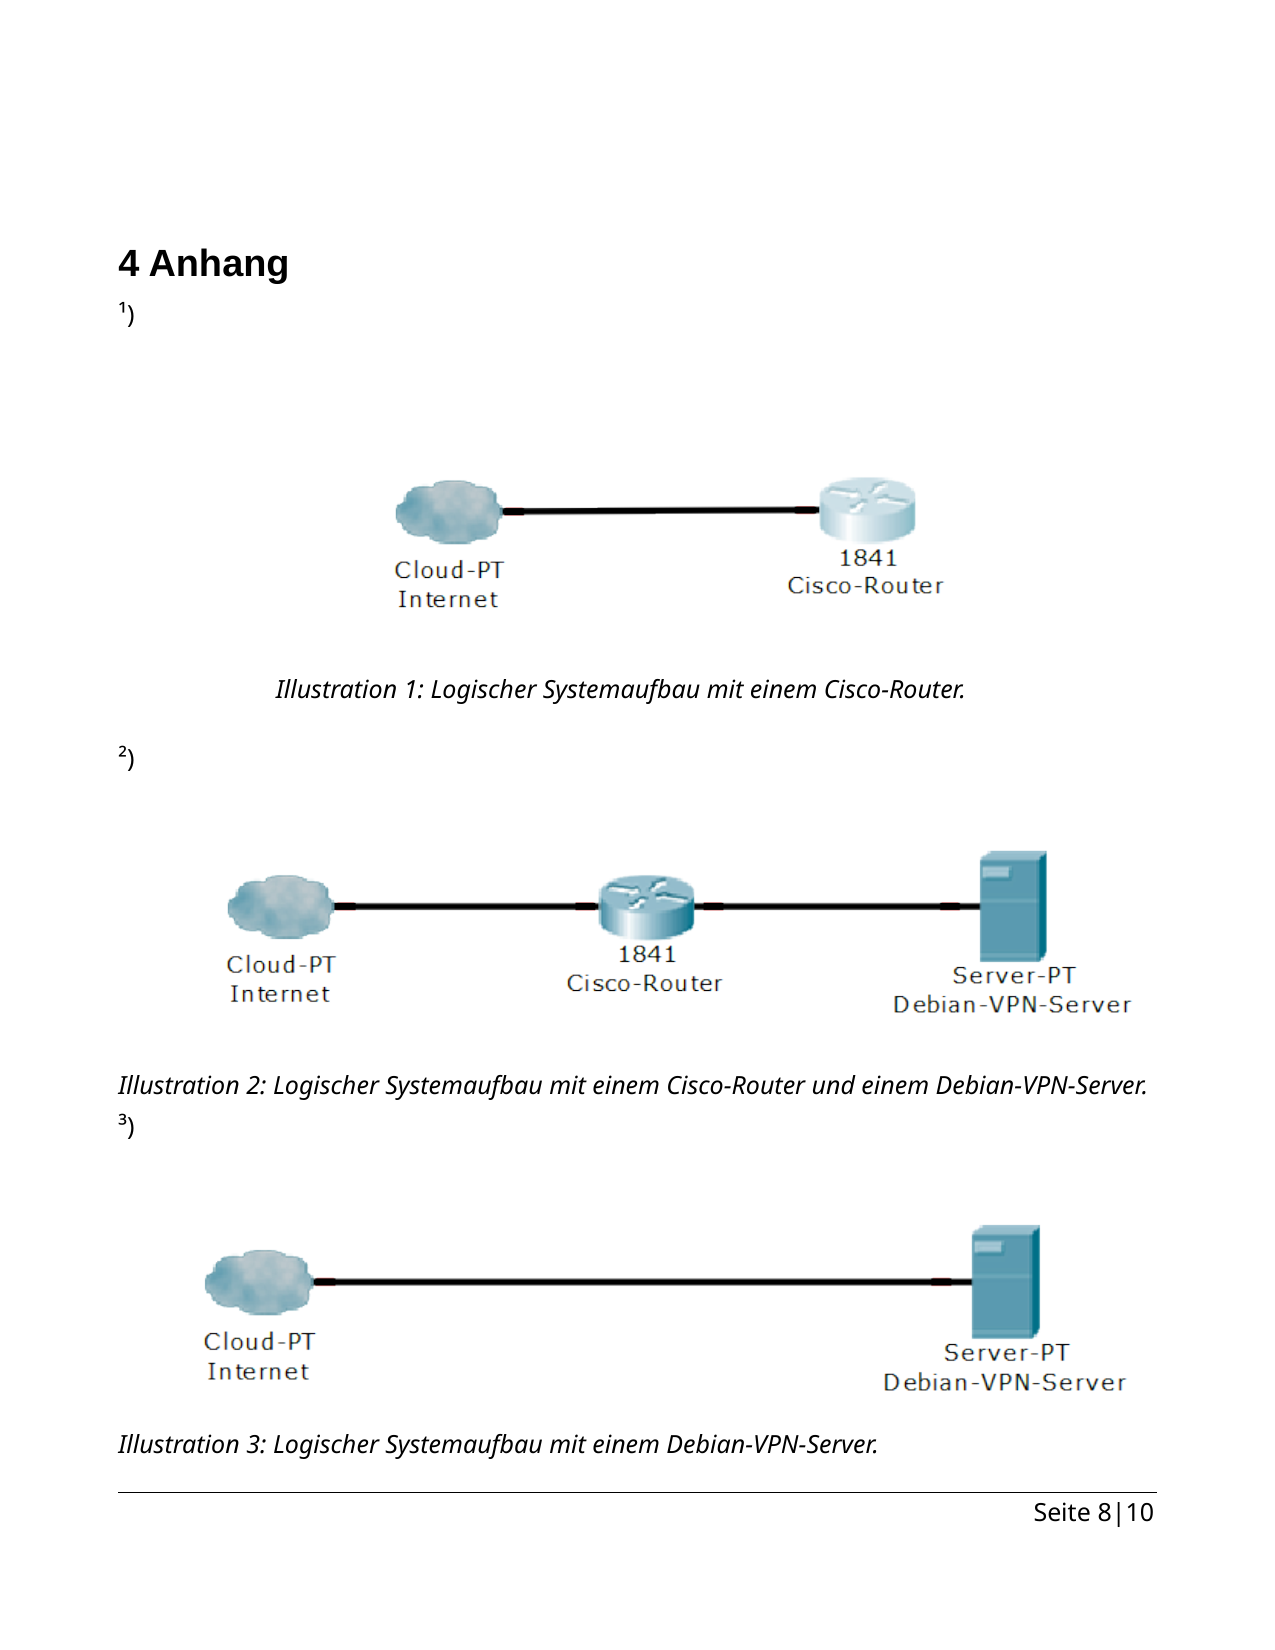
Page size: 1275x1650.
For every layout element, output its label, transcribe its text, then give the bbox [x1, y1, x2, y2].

text [118, 796, 1157, 808]
text ³) [118, 1101, 1157, 1142]
text Illustration 2: Logischer Systemaufbau mit einem Cisco-Router und einem Debian-VPN-Server. [118, 1068, 1157, 1101]
text ²) [118, 740, 1157, 774]
text Illustration 1: Logischer Systemaufbau mit einem Cisco-Router. [276, 672, 999, 706]
picture [118, 808, 1157, 1068]
subtitle 4 Anhang [118, 241, 1157, 284]
text ¹) [118, 297, 1157, 331]
text Illustration 3: Logischer Systemaufbau mit einem Debian-VPN-Server. [118, 1427, 1157, 1460]
picture [275, 364, 1000, 672]
picture [118, 1176, 1157, 1427]
